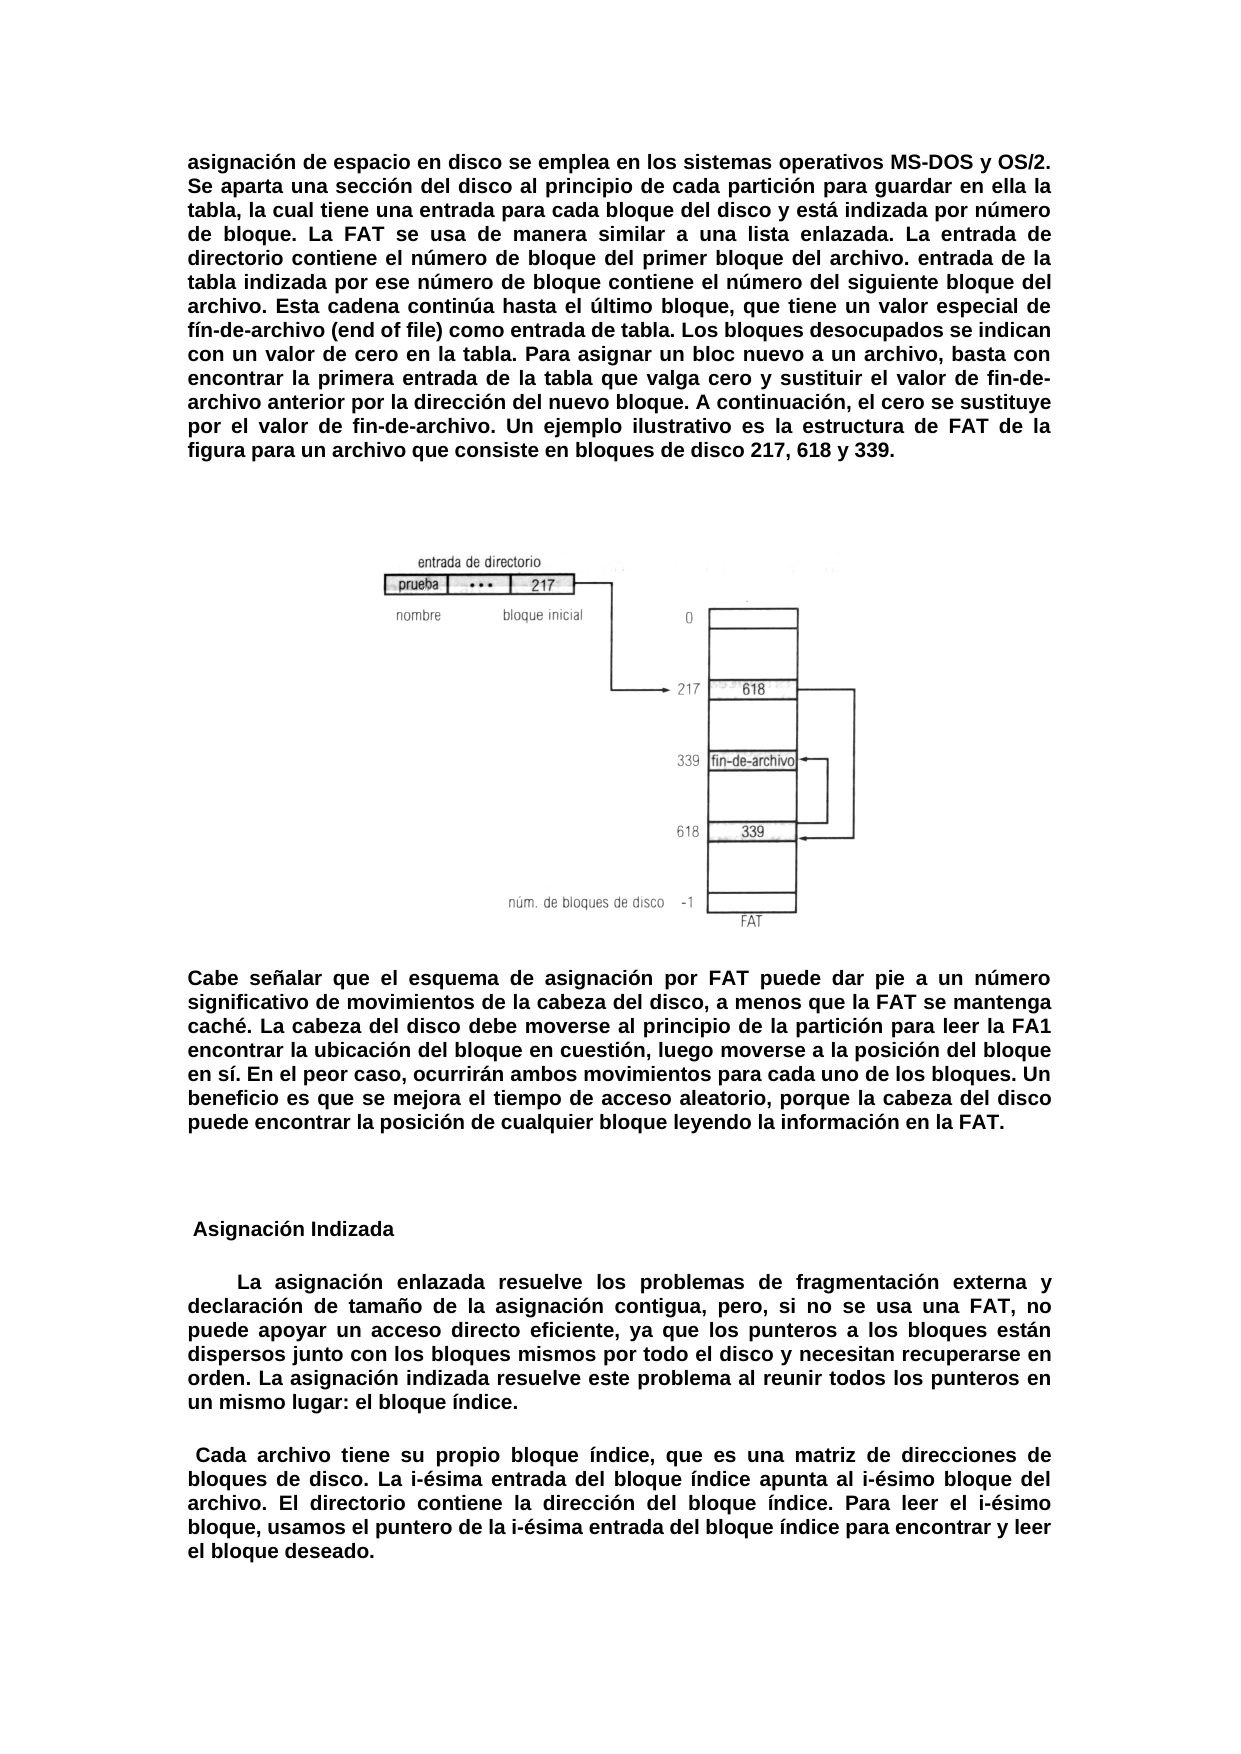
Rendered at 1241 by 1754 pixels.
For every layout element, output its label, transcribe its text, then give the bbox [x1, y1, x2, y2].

text La asignación enlazada resuelve los problemas de fragmentación externa y declaración de tamaño de la asignación contigua, pero, si no se usa una FAT, no puede apoyar un acceso directo eficiente, ya que los punteros a los bloques están dispersos junto con los bloques mismos por todo el disco y necesitan recuperarse en orden. La asignación indizada resuelve este problema al reunir todos los punteros en un mismo lugar: el bloque índice. [187, 1270, 1053, 1414]
text Asignación Indizada [187, 1216, 1053, 1241]
picture [381, 552, 859, 928]
text asignación de espacio en disco se emplea en los sistemas operativos MS-DOS y OS/2. Se aparta una sección del disco al principio de cada partición para guardar en ella la tabla, la cual tiene una entrada para cada bloque del disco y está indizada por número de bloque. La FAT se usa de manera similar a una lista enlazada. La entrada de directorio contiene el número de bloque del primer bloque del archivo. entrada de la tabla indizada por ese número de bloque contiene el número del siguiente bloque del archivo. Esta cadena continúa hasta el último bloque, que tiene un valor especial de fín-de-archivo (end of file) como entrada de tabla. Los bloques desocupados se indican con un valor de cero en la tabla. Para asignar un bloc nuevo a un archivo, basta con encontrar la primera entrada de la tabla que valga cero y sustituir el valor de fin-de-archivo anterior por la dirección del nuevo bloque. A continuación, el cero se sustituye por el valor de fin-de-archivo. Un ejemplo ilustrativo es la estructura de FAT de la figura para un archivo que consiste en bloques de disco 217, 618 y 339. [187, 150, 1053, 461]
text Cada archivo tiene su propio bloque índice, que es una matriz de direcciones de bloques de disco. La i-ésima entrada del bloque índice apunta al i-ésimo bloque del archivo. El directorio contiene la dirección del bloque índice. Para leer el i-ésimo bloque, usamos el puntero de la i-ésima entrada del bloque índice para encontrar y leer el bloque deseado. [187, 1443, 1053, 1563]
text Cabe señalar que el esquema de asignación por FAT puede dar pie a un número significativo de movimientos de la cabeza del disco, a menos que la FAT se mantenga caché. La cabeza del disco debe moverse al principio de la partición para leer la FA1 encontrar la ubicación del bloque en cuestión, luego moverse a la posición del bloque en sí. En el peor caso, ocurrirán ambos movimientos para cada uno de los bloques. Un beneficio es que se mejora el tiempo de acceso aleatorio, porque la cabeza del disco puede encontrar la posición de cualquier bloque leyendo la información en la FAT. [187, 966, 1053, 1134]
